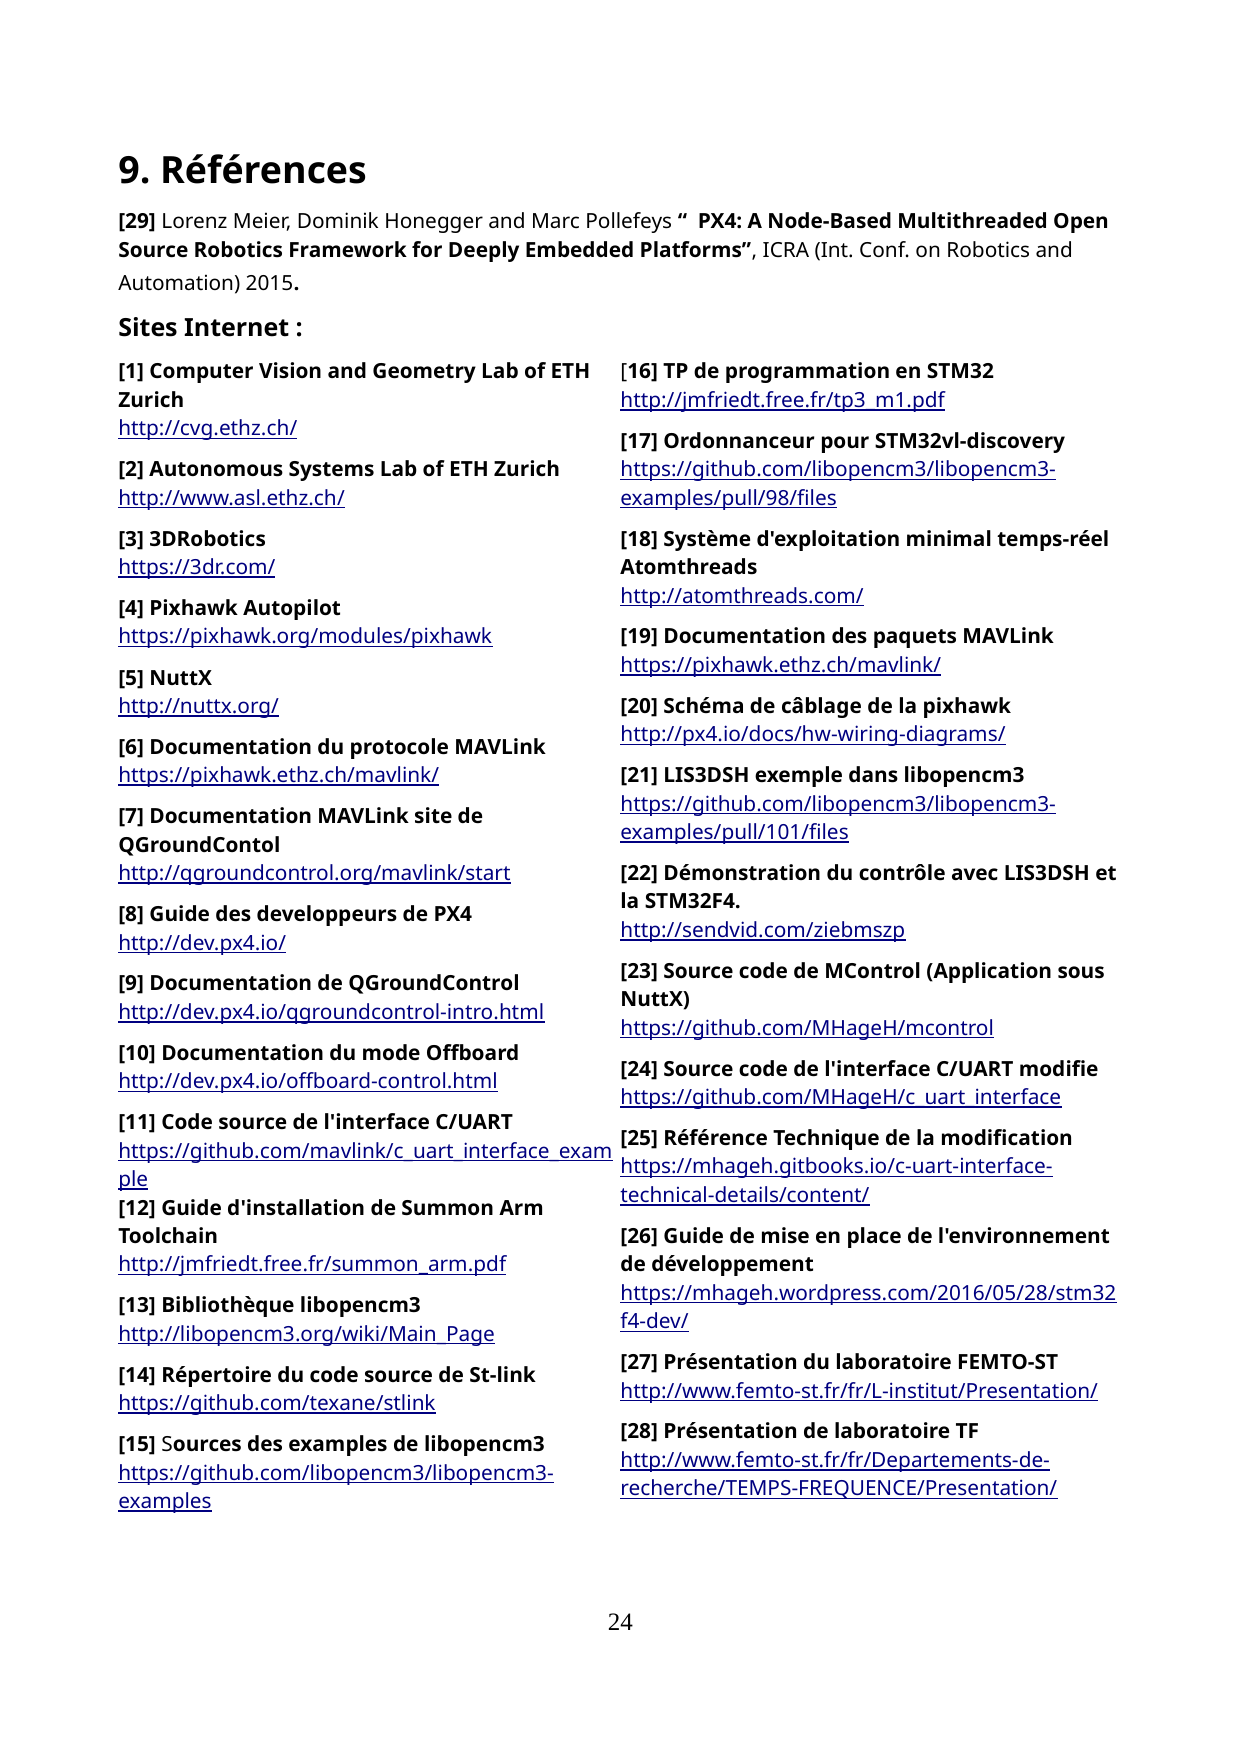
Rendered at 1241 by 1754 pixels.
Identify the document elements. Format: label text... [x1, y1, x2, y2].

text [8] Guide des developpeurs de PX4 http://dev.px4.io/ [118, 899, 620, 956]
text [11] Code source de l'interface C/UART https://github.com/mavlink/c_uart_interface_example [12] Guide d'installation de Summon Arm Toolchain http://jmfriedt.free.fr/summon_arm.pdf [118, 1107, 620, 1278]
text [13] Bibliothèque libopencm3 http://libopencm3.org/wiki/Main_Page [118, 1290, 620, 1347]
text [2] Autonomous Systems Lab of ETH Zurich http://www.asl.ethz.ch/ [118, 454, 620, 511]
text [9] Documentation de QGroundControl http://dev.px4.io/qgroundcontrol-intro.html [118, 968, 620, 1025]
text [21] LIS3DSH exemple dans libopencm3 https://github.com/libopencm3/libopencm3-examples/pull/101/files [620, 760, 1122, 846]
text [29] Lorenz Meier, Dominik Honegger and Marc Pollefeys “ PX4: A Node-Based Multithreaded Open Source Robotics Framework for Deeply Embedded Platforms”, ICRA (Int. Conf. on Robotics and Automation) 2015. [118, 207, 1122, 298]
text [10] Documentation du mode Offboard http://dev.px4.io/offboard-control.html [118, 1038, 620, 1095]
text [19] Documentation des paquets MAVLink https://pixhawk.ethz.ch/mavlink/ [620, 622, 1122, 678]
text [14] Répertoire du code source de St-link https://github.com/texane/stlink [118, 1360, 620, 1417]
text [5] NuttX http://nuttx.org/ [118, 663, 620, 719]
subtitle Références [118, 143, 1122, 194]
text [28] Présentation de laboratoire TF http://www.femto-st.fr/fr/Departements-de-recherche/TEMPS-FREQUENCE/Presentation/ [620, 1417, 1122, 1502]
text [23] Source code de MControl (Application sous NuttX) https://github.com/MHageH/mcontrol [620, 956, 1122, 1041]
text [26] Guide de mise en place de l'environnement de développement https://mhageh.wordpress.com/2016/05/28/stm32f4-dev/ [620, 1221, 1122, 1335]
text [25] Référence Technique de la modification https://mhageh.gitbooks.io/c-uart-interface-technical-details/content/ [620, 1123, 1122, 1208]
text [22] Démonstration du contrôle avec LIS3DSH et la STM32F4. http://sendvid.com/ziebmszp [620, 858, 1122, 943]
text [27] Présentation du laboratoire FEMTO-ST http://www.femto-st.fr/fr/L-institut/Presentation/ [620, 1347, 1122, 1404]
text [3] 3DRobotics https://3dr.com/ [118, 524, 620, 581]
text [6] Documentation du protocole MAVLink https://pixhawk.ethz.ch/mavlink/ [118, 732, 620, 789]
text [24] Source code de l'interface C/UART modifie https://github.com/MHageH/c_uart_interface [620, 1054, 1122, 1111]
text [15] Sources des examples de libopencm3 https://github.com/libopencm3/libopencm3-examples [118, 1429, 620, 1514]
text [4] Pixhawk Autopilot https://pixhawk.org/modules/pixhawk [118, 593, 620, 650]
text [1] Computer Vision and Geometry Lab of ETH Zurich http://cvg.ethz.ch/ [118, 357, 620, 442]
text [16] TP de programmation en STM32 http://jmfriedt.free.fr/tp3_m1.pdf [620, 357, 1122, 413]
text Sites Internet : [118, 310, 1122, 344]
text [7] Documentation MAVLink site de QGroundContol http://qgroundcontrol.org/mavlink/start [118, 801, 620, 887]
text [20] Schéma de câblage de la pixhawk http://px4.io/docs/hw-wiring-diagrams/ [620, 691, 1122, 748]
text [18] Système d'exploitation minimal temps-réel Atomthreads http://atomthreads.com/ [620, 524, 1122, 609]
text [17] Ordonnanceur pour STM32vl-discovery https://github.com/libopencm3/libopencm3-examples/pull/98/files [620, 426, 1122, 511]
